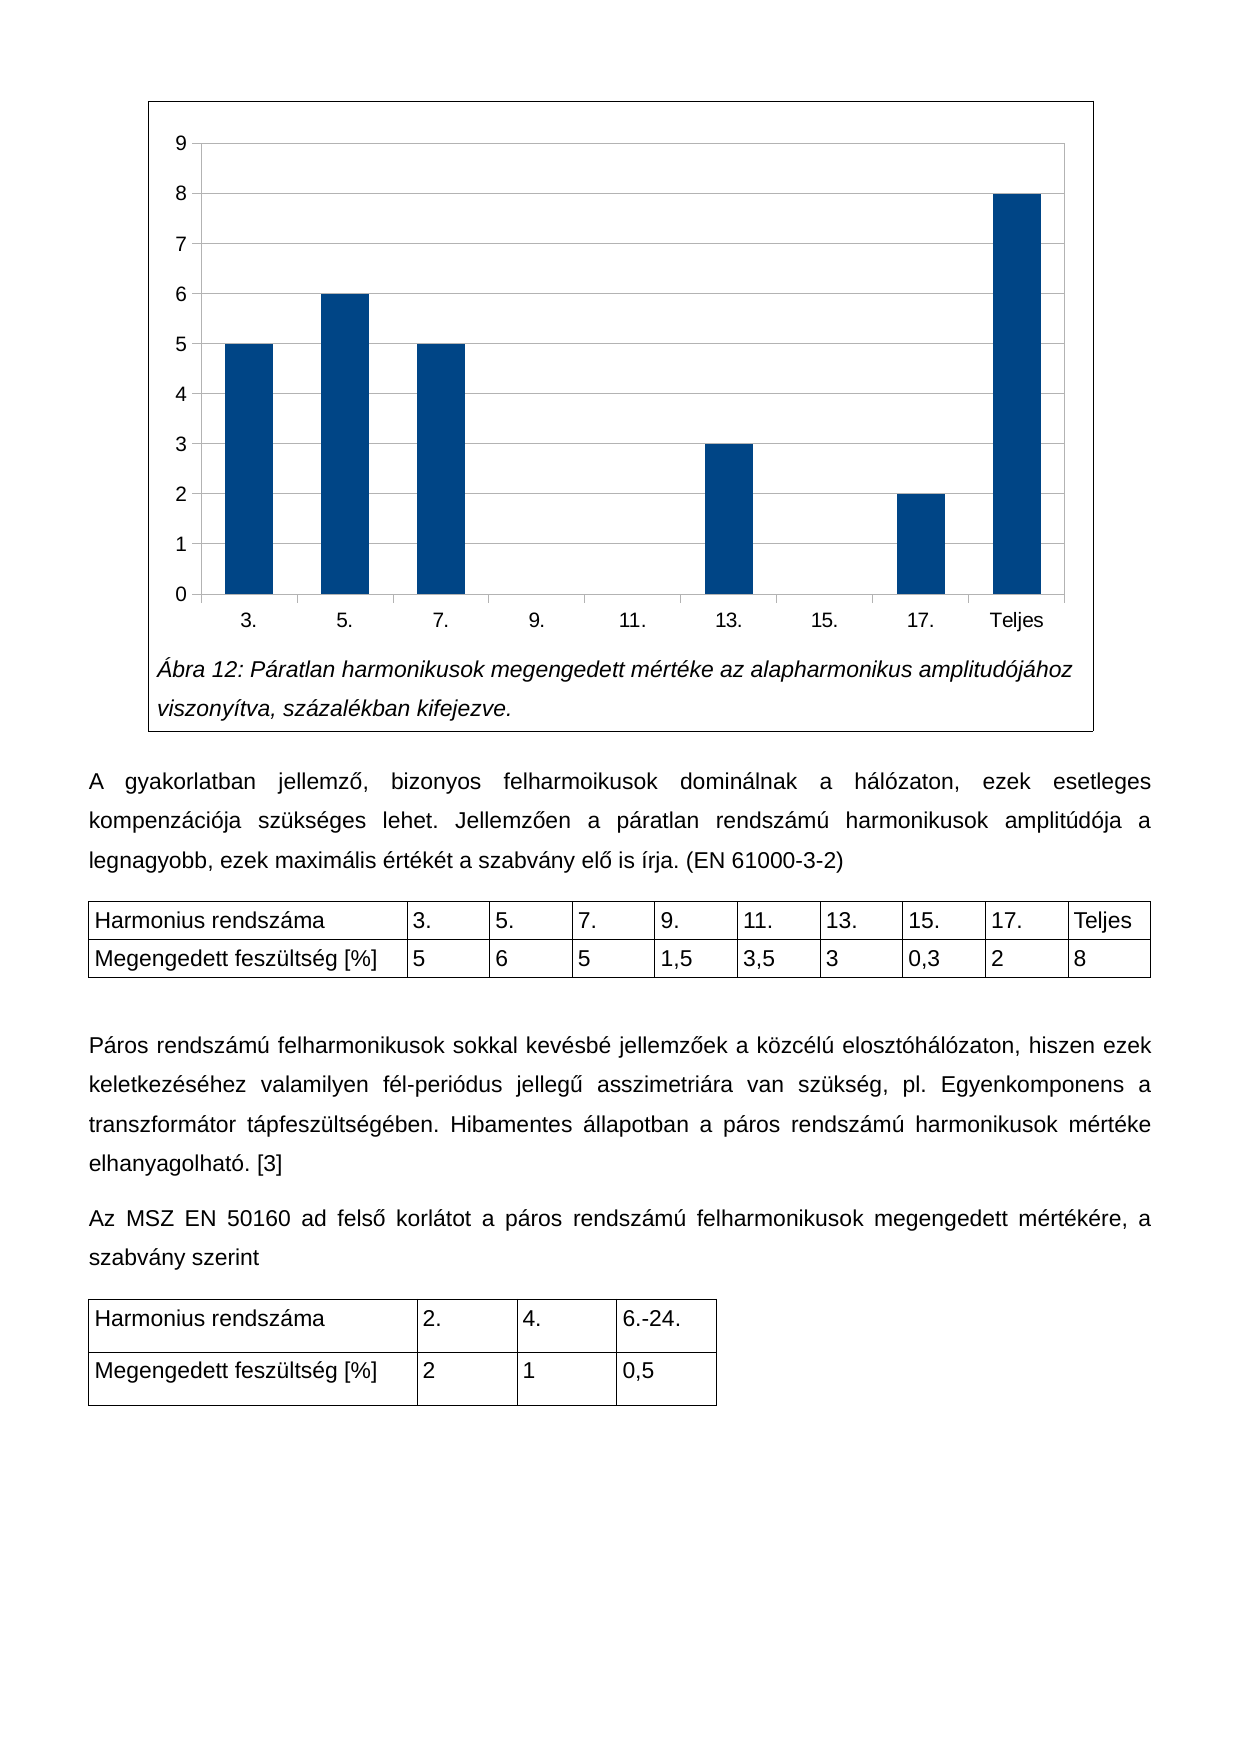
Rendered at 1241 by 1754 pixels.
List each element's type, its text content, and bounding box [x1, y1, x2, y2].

table_header 4. [518, 1300, 616, 1352]
text Ábra 12: Páratlan harmonikusok megengedett mértéke az alapharmonikus amplitudójához viszonyítva, százalékban kifejezve. [157, 122, 1083, 722]
table_cell 8 [1069, 940, 1150, 977]
table_header 11. [738, 902, 820, 939]
text Az MSZ EN 50160 ad felső korlátot a páros rendszámú felharmonikusok megengedett mértékére, a szabvány szerint [88, 1205, 1152, 1271]
table_header 6.-24. [617, 1300, 716, 1352]
table_cell 6 [490, 940, 572, 977]
table_header Harmonius rendszáma [89, 902, 407, 939]
text A gyakorlatban jellemző, bizonyos felharmoikusok dominálnak a hálózaton, ezek esetleges kompenzációja szükséges lehet. Jellemzően a páratlan rendszámú harmonikusok amplitúdója a legnagyobb, ezek maximális értékét a szabvány elő is írja. (EN 61000-3-2) [88, 88, 1152, 873]
table_cell Megengedett feszültség [%] [89, 1353, 417, 1404]
table_cell 1,5 [655, 940, 737, 977]
table_cell 2 [986, 940, 1068, 977]
table_header 7. [573, 902, 654, 939]
table_header 9. [655, 902, 737, 939]
table_header 17. [986, 902, 1068, 939]
table_header Harmonius rendszáma [89, 1300, 417, 1352]
table_cell 0,3 [903, 940, 985, 977]
table_cell 5 [408, 940, 489, 977]
table_header 3. [408, 902, 489, 939]
table_cell 0,5 [617, 1353, 716, 1404]
table_cell 3 [821, 940, 902, 977]
table_cell Megengedett feszültség [%] [89, 940, 407, 977]
text Páros rendszámú felharmonikusok sokkal kevésbé jellemzőek a közcélú elosztóhálózaton, hiszen ezek keletkezéséhez valamilyen fél-periódus jellegű asszimetriára van szükség, pl. Egyenkomponens a transzformátor tápfeszültségében. Hibamentes állapotban a páros rendszámú harmonikusok mértéke elhanyagolható. [3] [88, 1032, 1152, 1177]
table_header Teljes [1069, 902, 1150, 939]
table_header 13. [821, 902, 902, 939]
table_cell 3,5 [738, 940, 820, 977]
table_cell 1 [518, 1353, 616, 1404]
table_cell 5 [573, 940, 654, 977]
table_header 5. [490, 902, 572, 939]
table_header 15. [903, 902, 985, 939]
table_header 2. [418, 1300, 517, 1352]
table_cell 2 [418, 1353, 517, 1404]
